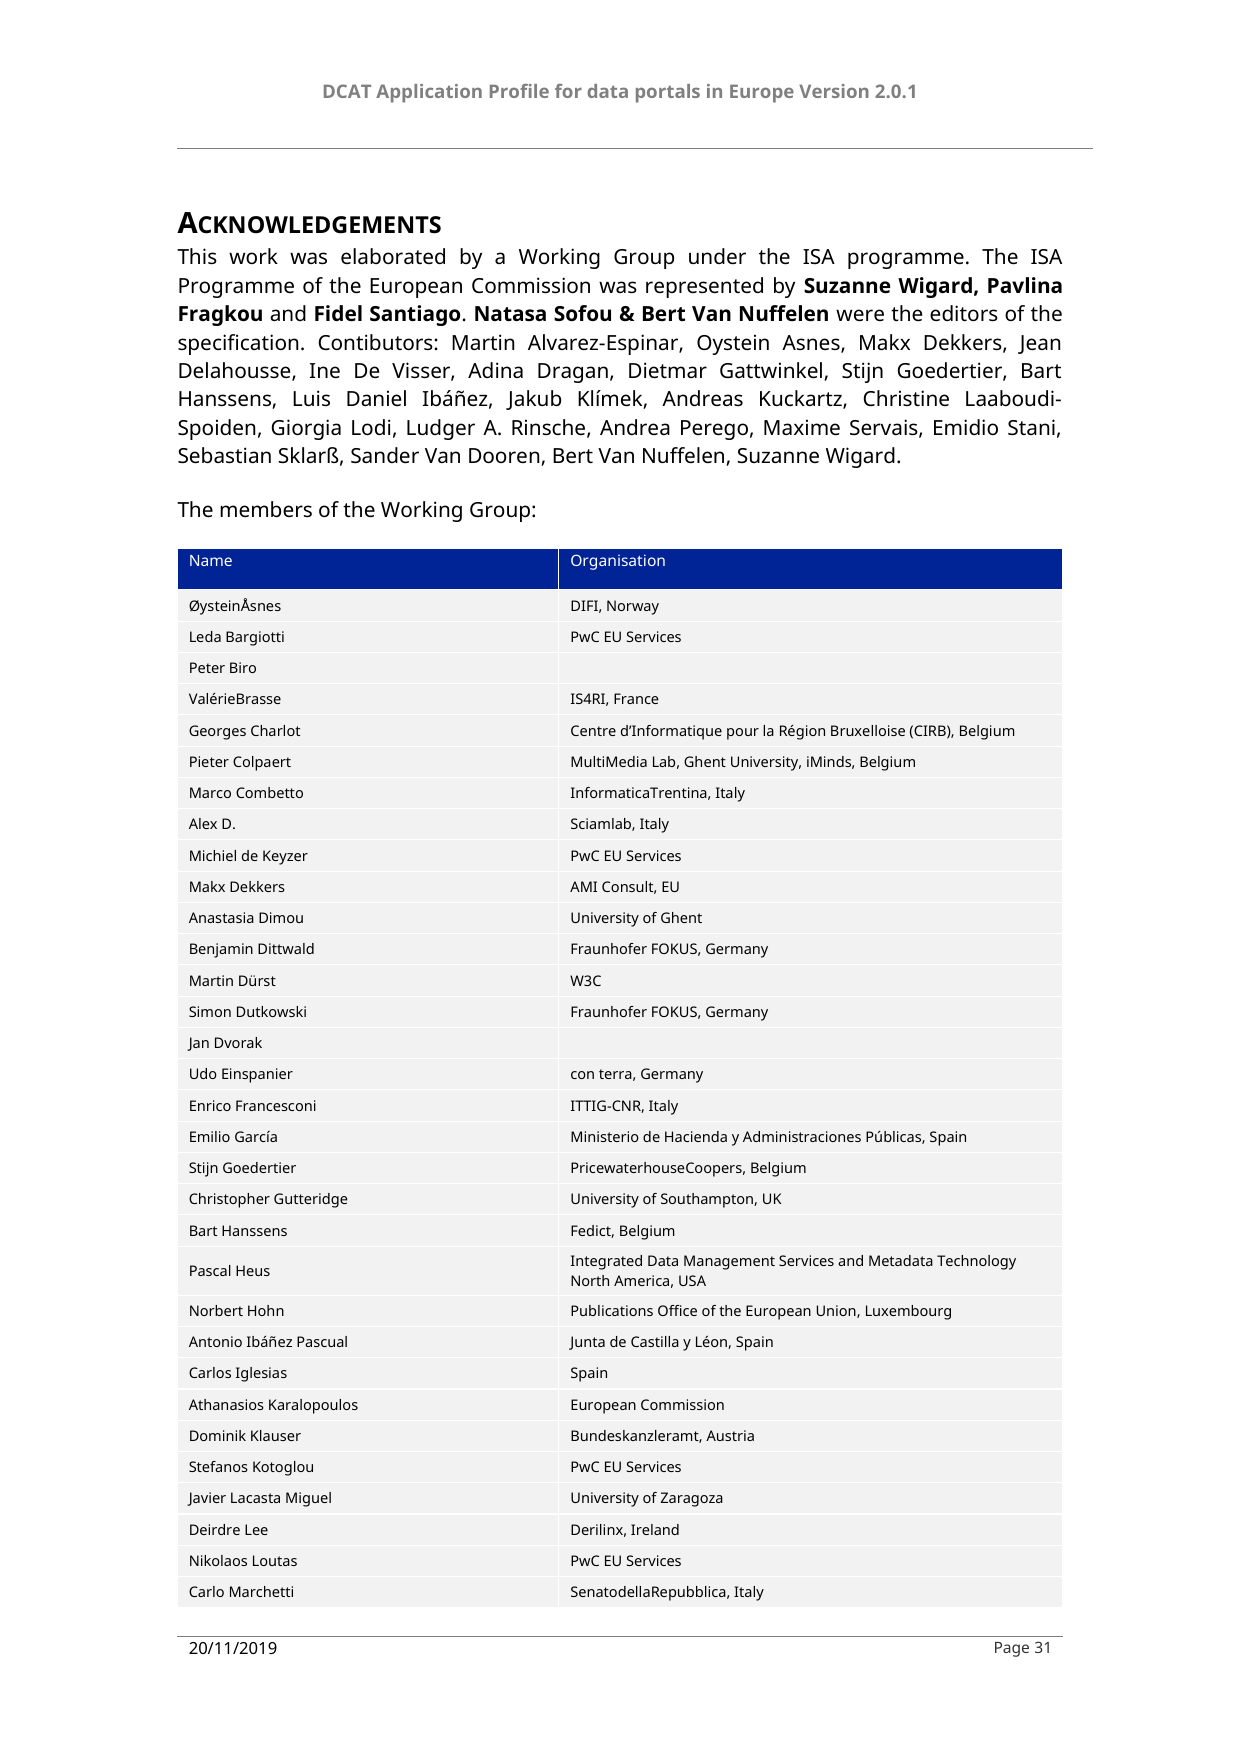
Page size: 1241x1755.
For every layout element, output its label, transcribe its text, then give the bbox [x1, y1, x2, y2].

table_cell ValérieBrasse [178, 684, 558, 714]
text The members of the Working Group: [177, 495, 1063, 523]
table_cell [559, 653, 1062, 683]
table_cell Ministerio de Hacienda y Administraciones Públicas, Spain [559, 1122, 1062, 1152]
table_cell [559, 1028, 1062, 1058]
table_cell Athanasios Karalopoulos [178, 1390, 558, 1420]
table_cell con terra, Germany [559, 1059, 1062, 1089]
table_cell Dominik Klauser [178, 1421, 558, 1451]
table_cell European Commission [559, 1390, 1062, 1420]
table_cell Carlo Marchetti [178, 1577, 558, 1607]
table_cell Fedict, Belgium [559, 1215, 1062, 1246]
table_cell Martin Dürst [178, 965, 558, 996]
table_cell Spain [559, 1358, 1062, 1388]
table_cell PwC EU Services [559, 840, 1062, 871]
table_cell Udo Einspanier [178, 1059, 558, 1089]
table_cell University of Southampton, UK [559, 1184, 1062, 1214]
table_cell MultiMedia Lab, Ghent University, iMinds, Belgium [559, 747, 1062, 777]
table_cell Javier Lacasta Miguel [178, 1483, 558, 1513]
table_cell Stefanos Kotoglou [178, 1452, 558, 1482]
table_header Name [178, 549, 558, 589]
table_cell Norbert Hohn [178, 1296, 558, 1326]
table_cell Junta de Castilla y Léon, Spain [559, 1327, 1062, 1357]
table_cell Nikolaos Loutas [178, 1546, 558, 1576]
table_cell Simon Dutkowski [178, 997, 558, 1027]
table_cell Enrico Francesconi [178, 1090, 558, 1121]
text This work was elaborated by a Working Group under the ISA programme. The ISA Programme of the European Commission was represented by Suzanne Wigard, Pavlina Fragkou and Fidel Santiago. Natasa Sofou & Bert Van Nuffelen were the editors of the specification. Contibutors: Martin Alvarez-Espinar, Oystein Asnes, Makx Dekkers, Jean Delahousse, Ine De Visser, Adina Dragan, Dietmar Gattwinkel, Stijn Goedertier, Bart Hanssens, Luis Daniel Ibáñez, Jakub Klímek, Andreas Kuckartz, Christine Laaboudi-Spoiden, Giorgia Lodi, Ludger A. Rinsche, Andrea Perego, Maxime Servais, Emidio Stani, Sebastian Sklarß, Sander Van Dooren, Bert Van Nuffelen, Suzanne Wigard. [177, 242, 1063, 470]
table_cell Stijn Goedertier [178, 1153, 558, 1183]
table_cell ØysteinÅsnes [178, 590, 558, 621]
table_cell DIFI, Norway [559, 590, 1062, 621]
table_cell Carlos Iglesias [178, 1358, 558, 1388]
table_cell University of Ghent [559, 903, 1062, 933]
table_cell Michiel de Keyzer [178, 840, 558, 871]
table_cell Marco Combetto [178, 778, 558, 808]
table_cell Anastasia Dimou [178, 903, 558, 933]
table_cell Centre d’Informatique pour la Région Bruxelloise (CIRB), Belgium [559, 715, 1062, 746]
table_cell Antonio Ibáñez Pascual [178, 1327, 558, 1357]
table_cell Publications Office of the European Union, Luxembourg [559, 1296, 1062, 1326]
table_cell Fraunhofer FOKUS, Germany [559, 934, 1062, 964]
table_cell Emilio García [178, 1122, 558, 1152]
table_cell Christopher Gutteridge [178, 1184, 558, 1214]
table_cell PwC EU Services [559, 622, 1062, 652]
subtitle Acknowledgements [177, 203, 1063, 242]
table_cell AMI Consult, EU [559, 872, 1062, 902]
table_cell SenatodellaRepubblica, Italy [559, 1577, 1062, 1607]
table_cell InformaticaTrentina, Italy [559, 778, 1062, 808]
table_cell Jan Dvorak [178, 1028, 558, 1058]
table_cell Benjamin Dittwald [178, 934, 558, 964]
table_cell Peter Biro [178, 653, 558, 683]
table_cell Deirdre Lee [178, 1515, 558, 1545]
table_cell Leda Bargiotti [178, 622, 558, 652]
table_cell IS4RI, France [559, 684, 1062, 714]
table_cell Pieter Colpaert [178, 747, 558, 777]
table_cell Makx Dekkers [178, 872, 558, 902]
table_header Organisation [559, 549, 1062, 589]
table_cell Georges Charlot [178, 715, 558, 746]
table_cell Bart Hanssens [178, 1215, 558, 1246]
table_cell PricewaterhouseCoopers, Belgium [559, 1153, 1062, 1183]
table_cell Pascal Heus [178, 1247, 558, 1295]
table_cell Integrated Data Management Services and Metadata Technology North America, USA [559, 1247, 1062, 1295]
table_cell Sciamlab, Italy [559, 809, 1062, 839]
table_cell PwC EU Services [559, 1452, 1062, 1482]
table_cell Alex D. [178, 809, 558, 839]
table_cell PwC EU Services [559, 1546, 1062, 1576]
table_cell Derilinx, Ireland [559, 1515, 1062, 1545]
table_cell University of Zaragoza [559, 1483, 1062, 1513]
table_cell Bundeskanzleramt, Austria [559, 1421, 1062, 1451]
table_cell W3C [559, 965, 1062, 996]
table_cell ITTIG-CNR, Italy [559, 1090, 1062, 1121]
table_cell Fraunhofer FOKUS, Germany [559, 997, 1062, 1027]
